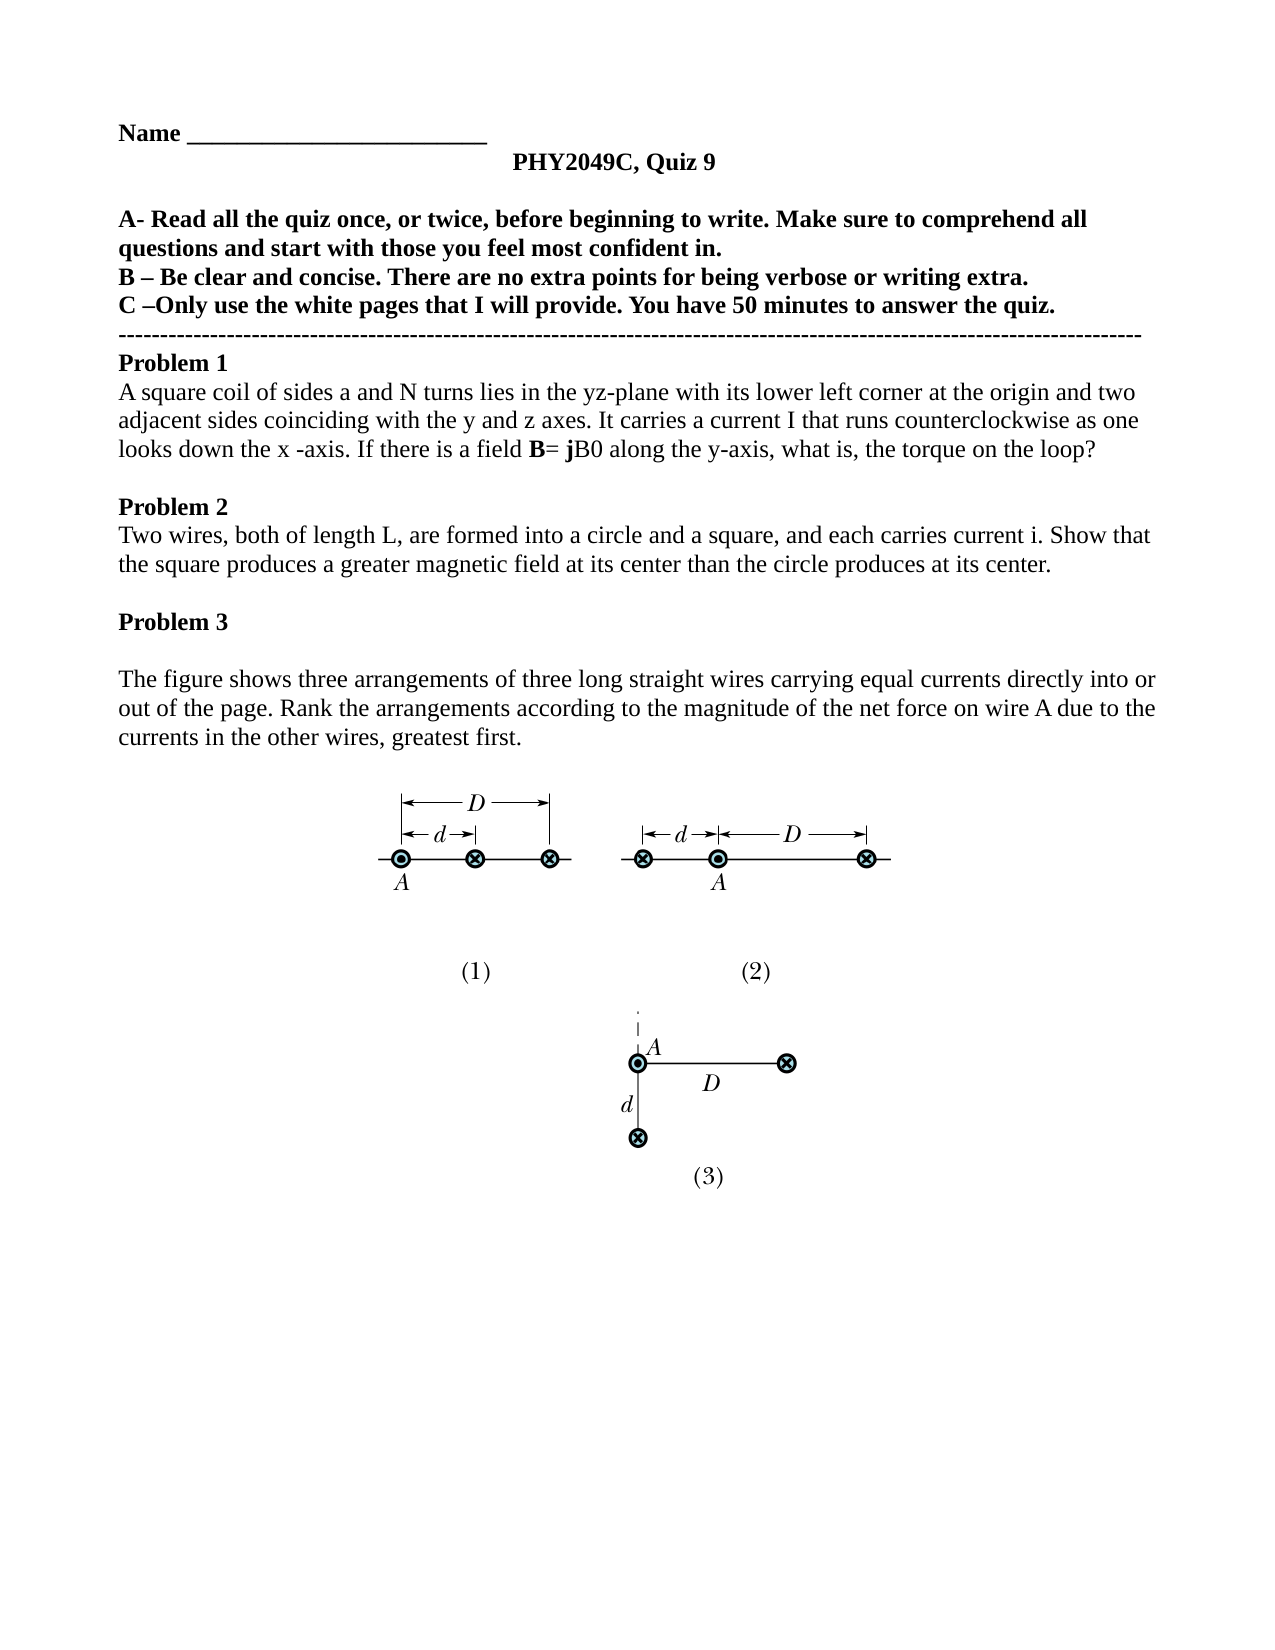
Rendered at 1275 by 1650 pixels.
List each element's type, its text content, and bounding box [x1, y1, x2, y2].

text Problem 3 [118, 607, 1157, 636]
text C –Only use the white pages that I will provide. You have 50 minutes to answer the quiz. [118, 291, 1157, 319]
text PHY2049C, Quiz 9 [118, 147, 1157, 176]
text adjacent sides coinciding with the y and z axes. It carries a current I that runs counterclockwise as one looks down the x -axis. If there is a field B= jB0 along the y-axis, what is, the torque on the loop? [118, 406, 1157, 463]
text A- Read all the quiz once, or twice, before beginning to write. Make sure to comprehend all questions and start with those you feel most confident in. [118, 204, 1157, 262]
text B – Be clear and concise. There are no extra points for being verbose or writing extra. [118, 262, 1157, 291]
text Problem 1 [118, 348, 1157, 377]
text Problem 2 [118, 492, 1157, 521]
text The figure shows three arrangements of three long straight wires carrying equal currents directly into or out of the page. Rank the arrangements according to the magnitude of the net force on wire A due to the currents in the other wires, greatest first. [118, 664, 1157, 751]
text --------------------------------------------------------------------------------------------------------------------------- [118, 319, 1157, 348]
text Two wires, both of length L, are formed into a circle and a square, and each carries current i. Show that the square produces a greater magnetic field at its center than the circle produces at its center. [118, 521, 1157, 578]
picture [368, 779, 907, 1196]
text A square coil of sides a and N turns lies in the yz-plane with its lower left corner at the origin and two [118, 377, 1157, 406]
text Name ________________________ [118, 118, 1157, 147]
